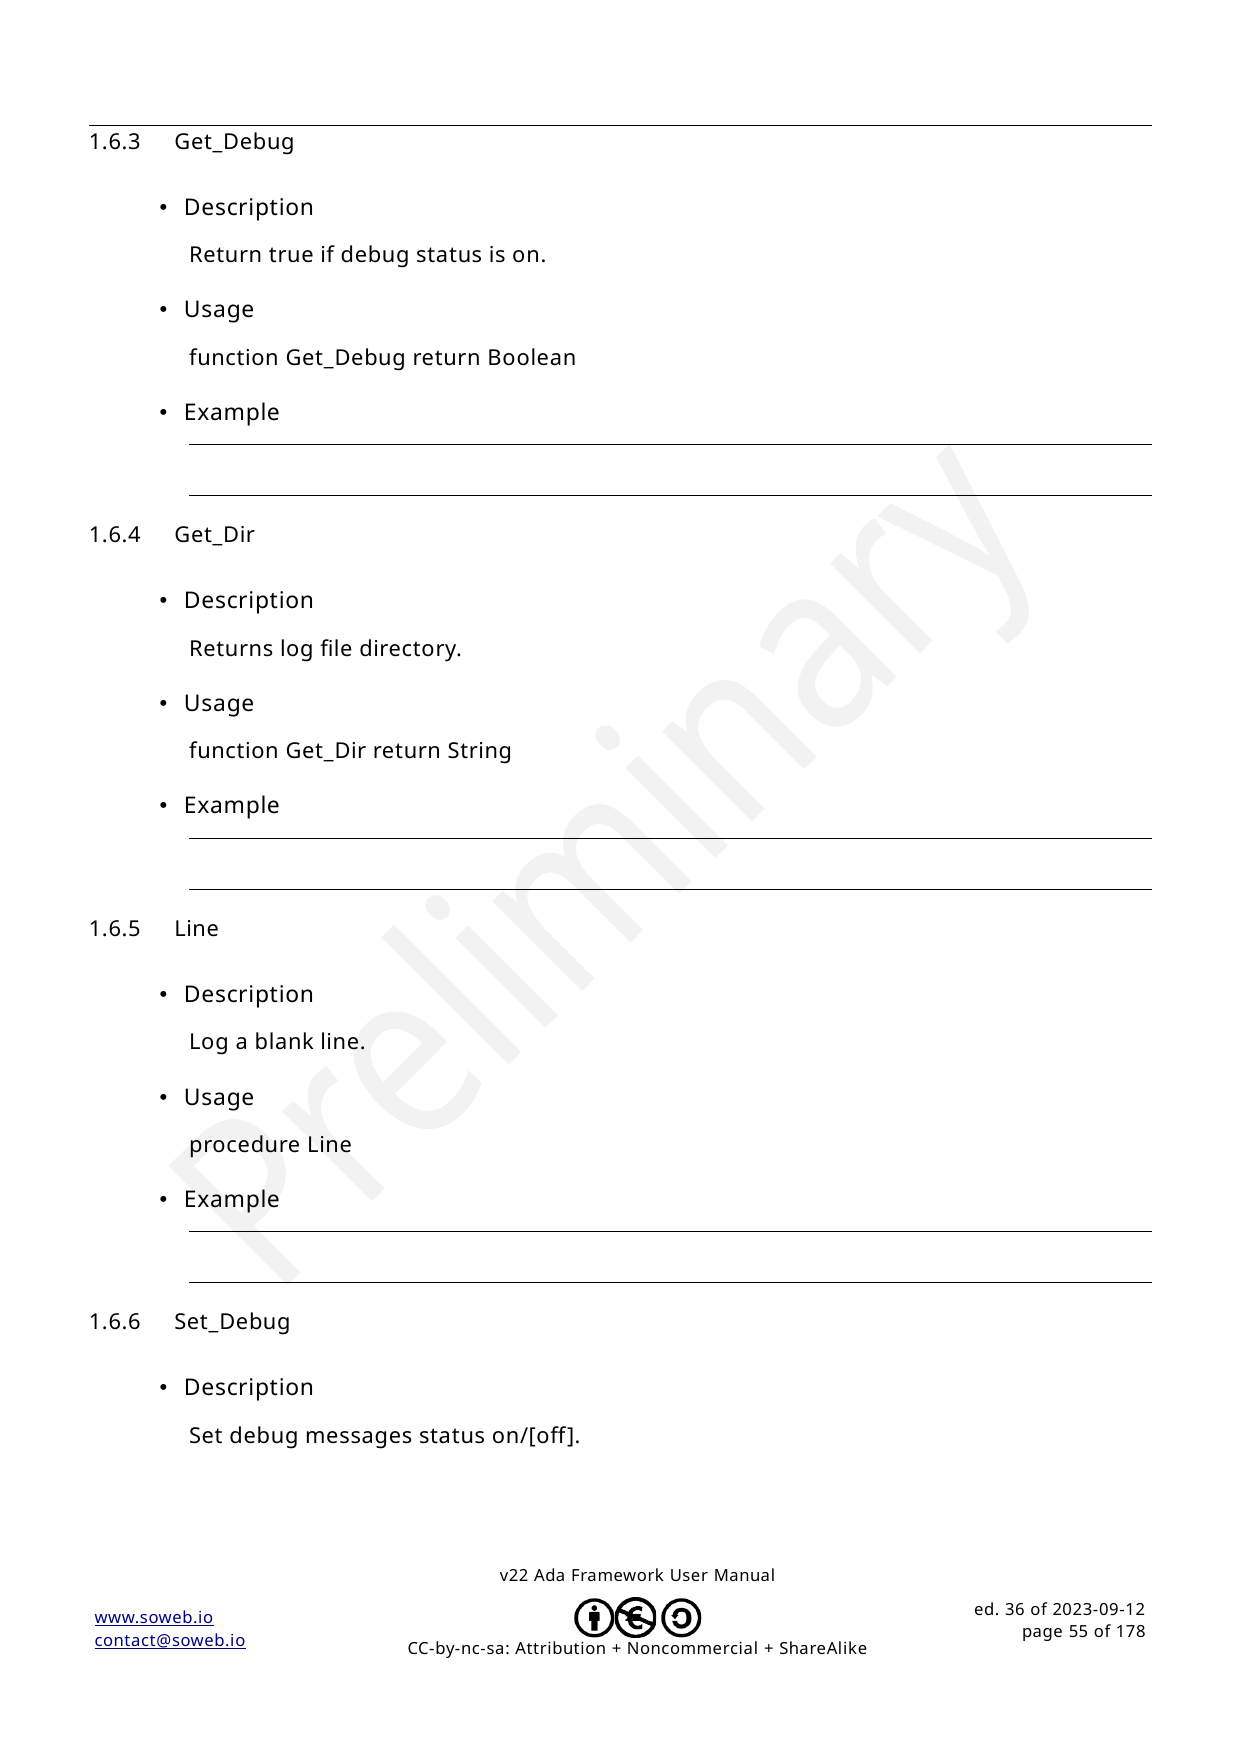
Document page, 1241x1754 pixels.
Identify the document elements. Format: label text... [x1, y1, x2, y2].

subtitle [448, 977, 524, 1008]
subtitle [534, 913, 1152, 954]
text [685, 686, 778, 718]
subtitle [673, 789, 749, 820]
subtitle [816, 686, 859, 707]
subtitle [396, 1080, 464, 1110]
subtitle [466, 1080, 1152, 1111]
text procedure Line [329, 1129, 1152, 1159]
picture [573, 1597, 657, 1638]
text Returns True if file Name exists. [189, 1129, 284, 1159]
subtitle Example [159, 395, 1152, 427]
text Returns log file directory. [189, 633, 829, 663]
list [504, 913, 571, 954]
subtitle [759, 633, 783, 654]
subtitle [924, 519, 988, 554]
subtitle File_Exists [353, 1026, 447, 1056]
subtitle Description [159, 1371, 1152, 1402]
subtitle [770, 735, 817, 765]
subtitle [899, 633, 933, 653]
subtitle [996, 633, 1020, 644]
subtitle Usage [159, 1080, 311, 1111]
subtitle [322, 1080, 385, 1111]
text [432, 1026, 498, 1056]
subtitle [282, 1100, 305, 1111]
list [601, 913, 643, 943]
subtitle [1022, 584, 1152, 615]
text [797, 686, 873, 718]
subtitle [184, 1182, 285, 1214]
subtitle Set_Debug [88, 1306, 1152, 1347]
subtitle [879, 584, 1010, 615]
list [420, 977, 478, 1008]
picture [660, 1597, 702, 1638]
subtitle [360, 1080, 482, 1111]
list [455, 925, 497, 954]
text [854, 633, 1152, 663]
text [796, 735, 1152, 765]
text [371, 1029, 421, 1056]
subtitle Example [159, 1182, 215, 1214]
subtitle [882, 519, 1010, 560]
subtitle [307, 1080, 339, 1111]
subtitle [665, 735, 722, 765]
text [700, 735, 799, 765]
subtitle Usage [159, 293, 1152, 324]
subtitle [855, 519, 887, 560]
list [568, 977, 595, 991]
subtitle Description [159, 584, 880, 615]
subtitle [989, 519, 1152, 560]
list [494, 977, 551, 1008]
subtitle [353, 1182, 385, 1201]
subtitle [701, 700, 752, 718]
subtitle Example [159, 789, 676, 820]
text procedure Line [203, 1139, 262, 1159]
text function Get_Dir return String [189, 735, 694, 765]
subtitle [628, 755, 648, 765]
subtitle [521, 977, 1152, 1008]
subtitle [860, 686, 1152, 718]
text function Get_Debug return Boolean [189, 342, 1152, 372]
subtitle Description [159, 977, 450, 1008]
text Set debug messages status on/[off]. [189, 1420, 1152, 1450]
text Log a blank line. [189, 1026, 363, 1056]
subtitle Get_Debug [88, 126, 1152, 167]
subtitle File_Exists [469, 1026, 521, 1056]
subtitle Example [267, 1182, 1152, 1214]
subtitle [745, 686, 813, 718]
subtitle [595, 735, 620, 750]
subtitle Line [88, 913, 544, 954]
subtitle [870, 519, 964, 560]
text Returns True if file Name exists. [300, 1129, 356, 1159]
text [497, 1026, 1152, 1056]
subtitle [805, 633, 883, 663]
list [646, 789, 703, 820]
subtitle Example [211, 1182, 265, 1212]
text Return true if debug status is on. [189, 239, 1152, 269]
subtitle Get_Dir [88, 519, 871, 560]
subtitle Description [159, 190, 1152, 221]
text [850, 584, 907, 615]
text [775, 599, 835, 615]
list [381, 924, 424, 954]
list [719, 789, 765, 820]
subtitle [747, 789, 1152, 820]
text procedure Line [262, 1129, 329, 1159]
subtitle Usage [159, 686, 704, 718]
